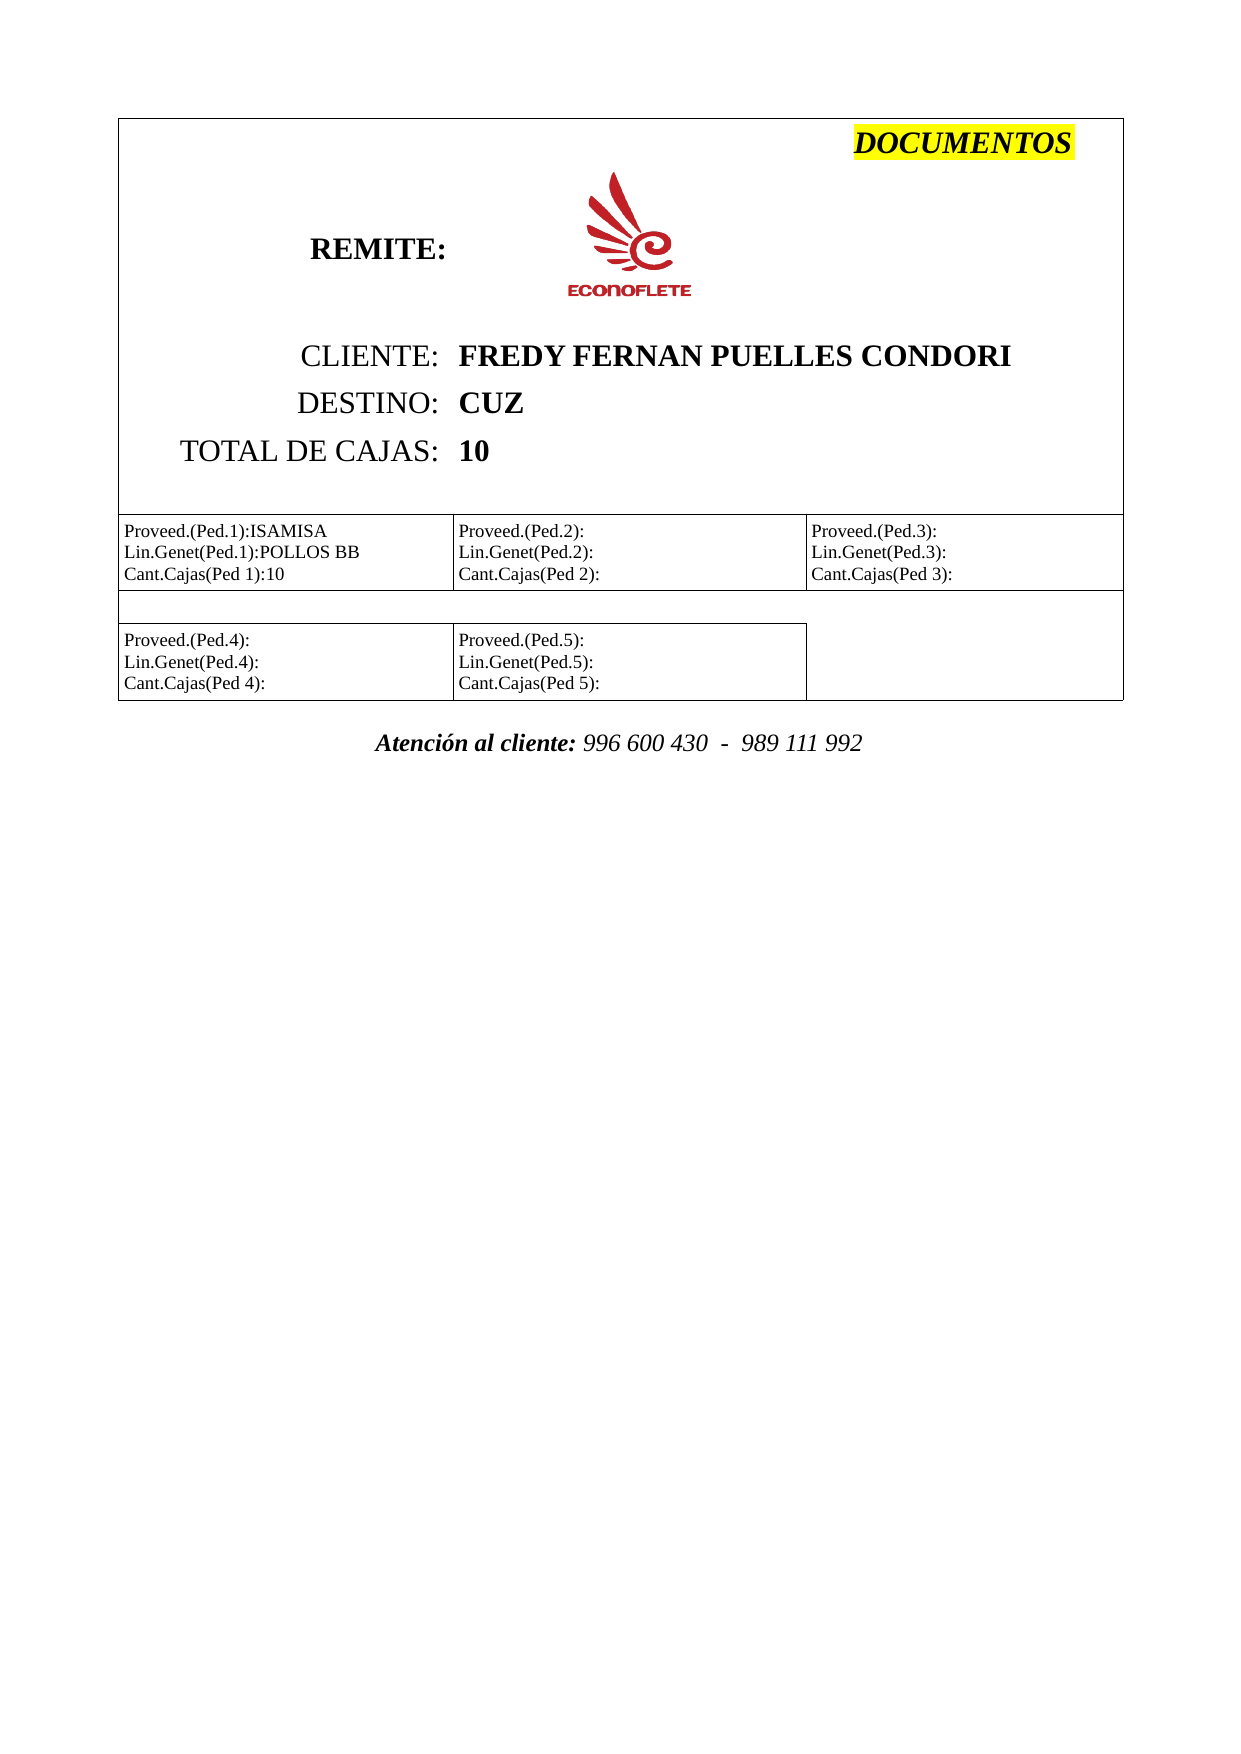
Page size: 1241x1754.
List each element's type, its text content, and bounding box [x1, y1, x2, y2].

table_cell 10 [453, 426, 1123, 474]
table_header DOCUMENTOS [806, 119, 1123, 166]
table_cell Proveed.(Ped.5): Lin.Genet(Ped.5): Cant.Cajas(Ped 5): [454, 624, 806, 699]
table_cell [806, 379, 1123, 426]
table_cell Proveed.(Ped.4): Lin.Genet(Ped.4): Cant.Cajas(Ped 4): [119, 624, 453, 699]
table_cell [807, 623, 1123, 699]
table_cell [453, 166, 806, 332]
table_cell DESTINO: [119, 379, 453, 426]
table_cell [453, 591, 806, 623]
table_cell FREDY FERNAN PUELLES CONDORI [453, 332, 1123, 379]
table_cell [119, 474, 453, 514]
table_cell [806, 166, 1123, 332]
table_header [453, 119, 806, 166]
table_cell Proveed.(Ped.2): Lin.Genet(Ped.2): Cant.Cajas(Ped 2): [454, 515, 806, 590]
table_cell Proveed.(Ped.1):ISAMISA Lin.Genet(Ped.1):POLLOS BB Cant.Cajas(Ped 1):10 [119, 515, 453, 590]
picture [552, 171, 707, 297]
table_cell REMITE: [119, 166, 453, 332]
table_cell TOTAL DE CAJAS: [119, 426, 453, 474]
table_cell [453, 474, 806, 514]
table_cell [806, 474, 1123, 514]
table_cell CLIENTE: [119, 332, 453, 379]
table_header [119, 119, 453, 166]
table_cell Proveed.(Ped.3): Lin.Genet(Ped.3): Cant.Cajas(Ped 3): [807, 515, 1123, 590]
table_cell [119, 591, 453, 623]
text Atención al cliente: 996 600 430 - 989 111 992 [118, 728, 1122, 757]
table_cell [806, 591, 1123, 623]
table_cell CUZ [453, 379, 806, 426]
